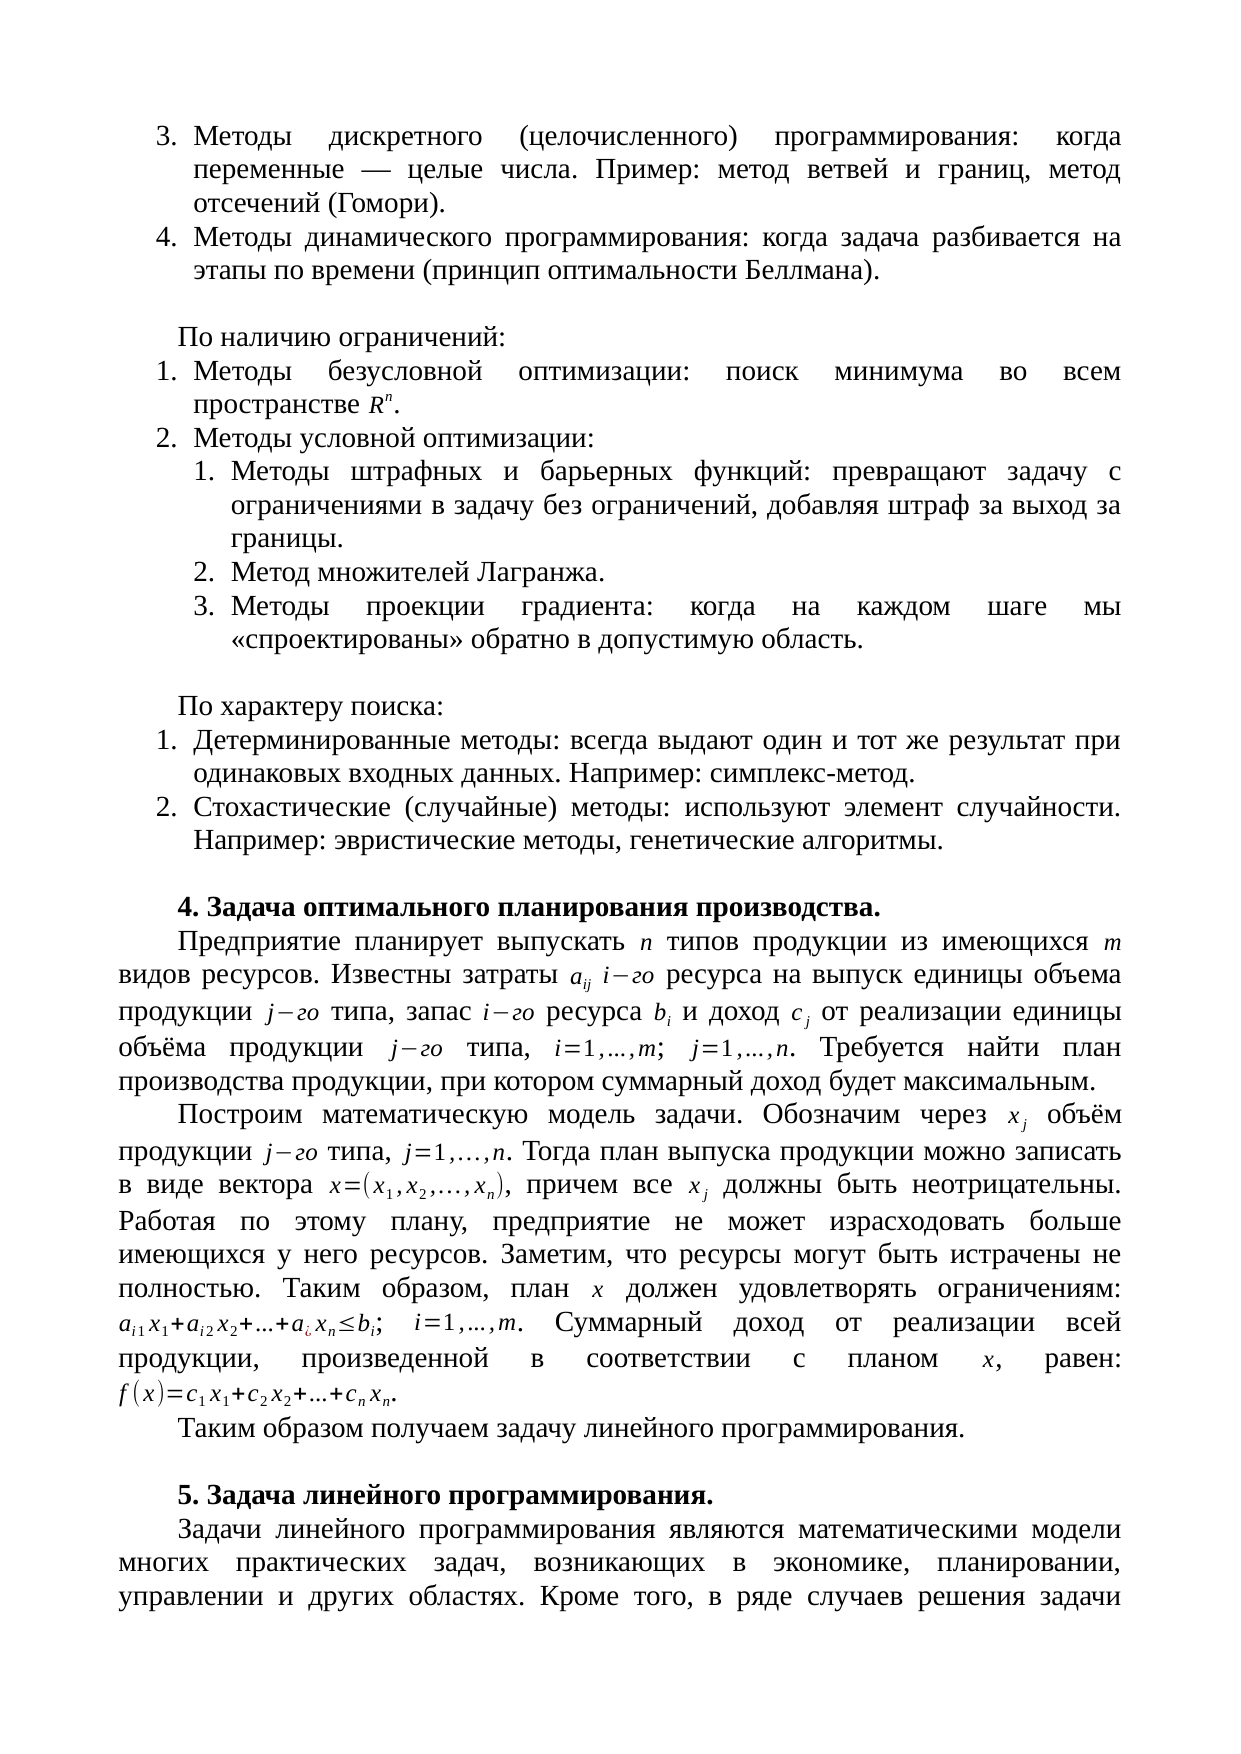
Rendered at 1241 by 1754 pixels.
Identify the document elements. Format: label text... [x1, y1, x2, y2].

list Детерминированные методы: всегда выдают один и тот же результат при одинаковых входных данных. Например: симплекс-метод. [156, 722, 1122, 789]
list Методы динамического программирования: когда задача разбивается на этапы по времени (принцип оптимальности Беллмана). [156, 219, 1122, 286]
list Методы штрафных и барьерных функций: превращают задачу с ограничениями в задачу без ограничений, добавляя штраф за выход за границы. [193, 453, 1122, 554]
list Метод множителей Лагранжа. [193, 554, 1122, 588]
text 5. Задача линейного программирования. [118, 1477, 1122, 1511]
list Стохастические (случайные) методы: используют элемент случайности. Например: эвристические методы, генетические алгоритмы. [156, 789, 1122, 856]
text 4. Задача оптимального планирования производства. [118, 889, 1122, 923]
text По характеру поиска: [118, 688, 1122, 722]
text По наличию ограничений: [118, 319, 1122, 353]
list Методы безусловной оптимизации: поиск минимума во всем пространстве . [156, 353, 1122, 420]
text Предприятие планирует выпускать типов продукции из имеющихся видов ресурсов. Известны затраты ресурса на выпуск единицы объема продукции типа, запас ресурса и доход от реализации единицы объёма продукции типа, ; . Требуется найти план производства продукции, при котором суммарный доход будет максимальным. [118, 923, 1122, 1097]
text Построим математическую модель задачи. Обозначим через объём продукции типа, . Тогда план выпуска продукции можно записать в виде вектора , причем все должны быть неотрицательны. Работая по этому плану, предприятие не может израсходовать больше имеющихся у него ресурсов. Заметим, что ресурсы могут быть истрачены не полностью. Таким образом, план должен удовлетворять ограничениям: ; . Суммарный доход от реализации всей продукции, произведенной в соответствии с планом , равен: . [118, 1097, 1122, 1410]
list Методы дискретного (целочисленного) программирования: когда переменные — целые числа. Пример: метод ветвей и границ, метод отсечений (Гомори). [156, 118, 1122, 219]
list Методы условной оптимизации: [156, 420, 1122, 453]
text Таким образом получаем задачу линейного программирования. [118, 1410, 1122, 1444]
list Методы проекции градиента: когда на каждом шаге мы «спроектированы» обратно в допустимую область. [193, 588, 1122, 655]
text Задачи линейного программирования являются математическими модели многих практических задач, возникающих в экономике, планировании, управлении и других областях. Кроме того, в ряде случаев решения задачи [118, 1511, 1122, 1611]
